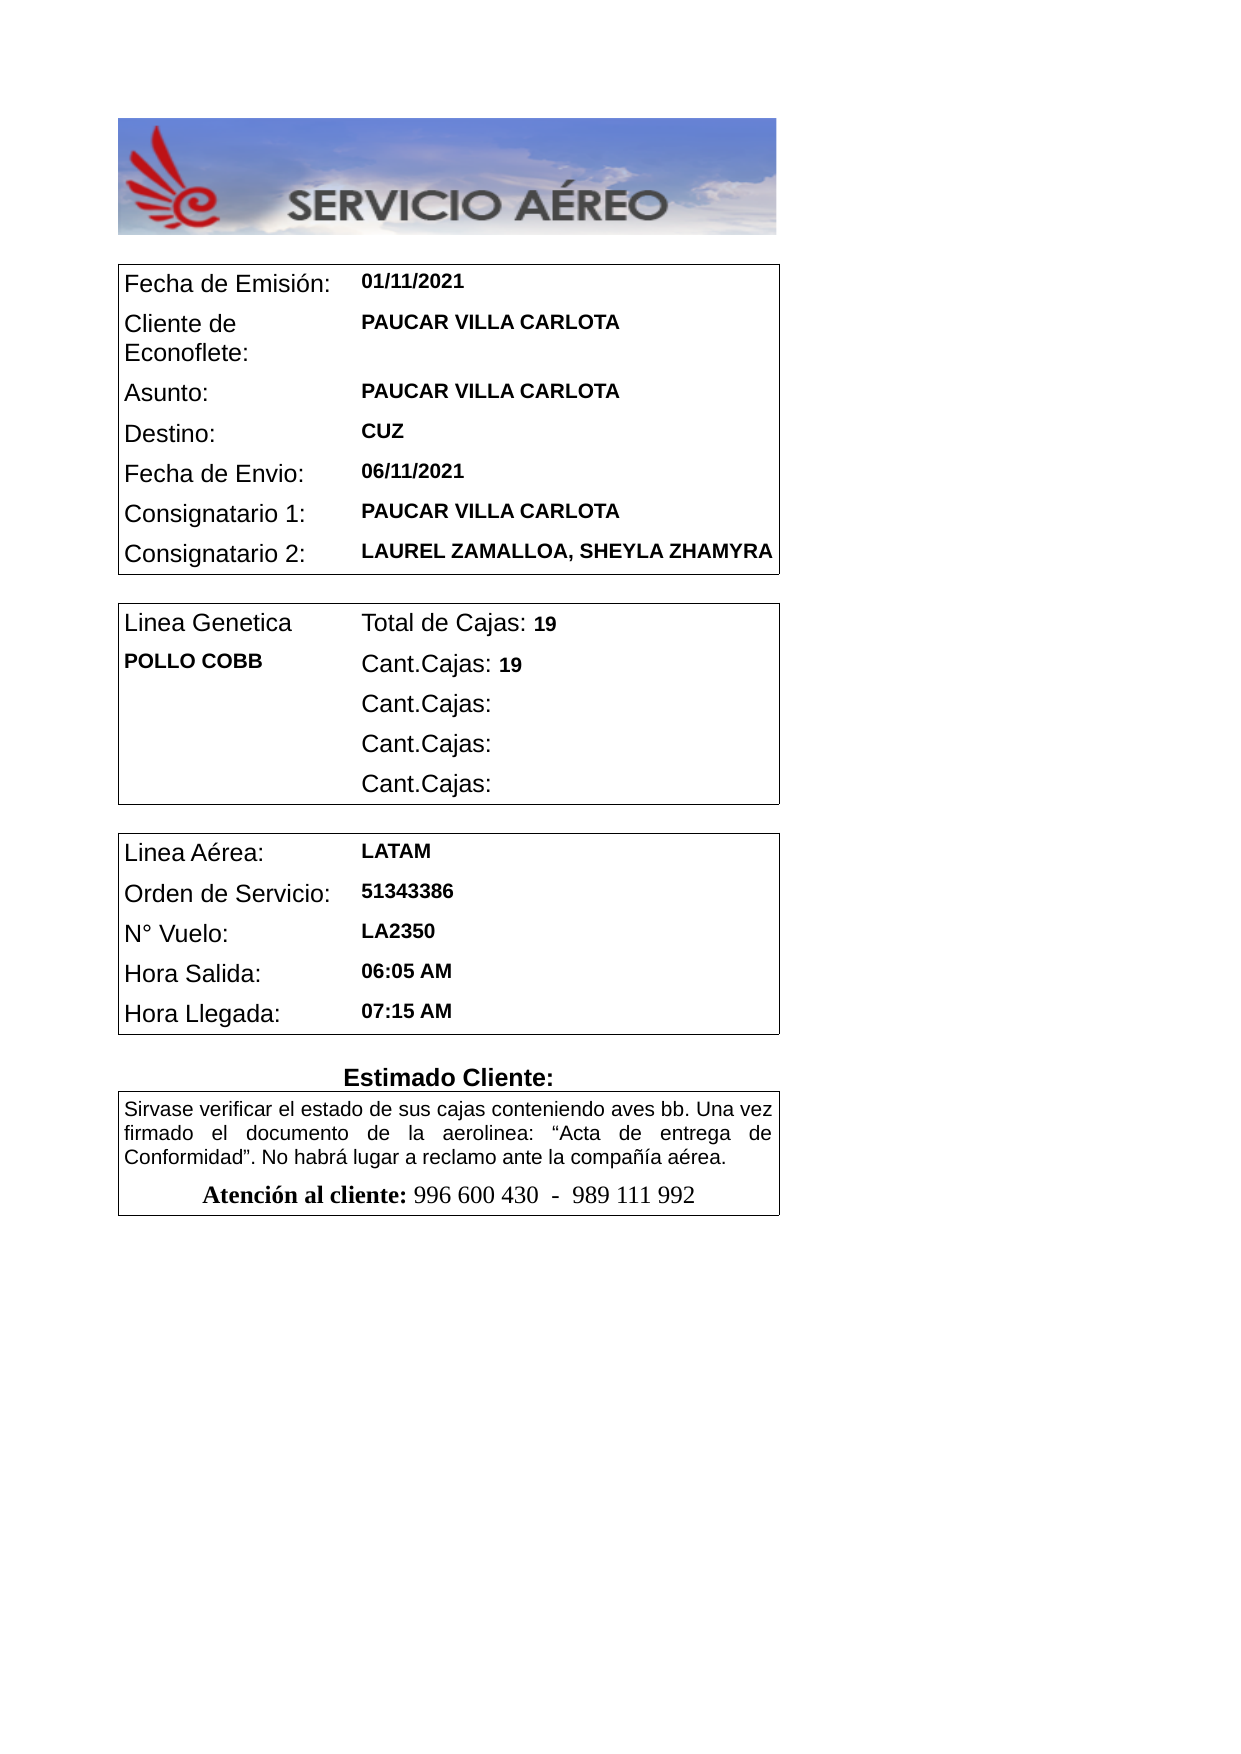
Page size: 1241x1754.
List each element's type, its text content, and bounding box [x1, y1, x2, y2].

table_cell [119, 723, 356, 763]
table_cell [118, 575, 356, 603]
table_cell 07:15 AM [356, 994, 779, 1034]
table_cell 06/11/2021 [356, 453, 779, 493]
table_cell [118, 805, 356, 833]
table_cell Consignatario 2: [119, 534, 356, 574]
table_cell Cant.Cajas: [356, 723, 779, 763]
table_cell LA2350 [356, 913, 779, 953]
table_cell Fecha de Envio: [119, 453, 356, 493]
table_cell 06:05 AM [356, 953, 779, 993]
table_cell Linea Aérea: [119, 834, 356, 873]
table_cell [356, 805, 779, 833]
table_cell Sirvase verificar el estado de sus cajas conteniendo aves bb. Una vez firmado el documento de la aerolinea: “Acta de entrega de Conformidad”. No habrá lugar a reclamo ante la compañía aérea. [119, 1092, 779, 1175]
table_cell Hora Salida: [119, 953, 356, 993]
table_header 01/11/2021 [356, 265, 779, 304]
table_cell Consignatario 1: [119, 493, 356, 533]
table_cell N° Vuelo: [119, 913, 356, 953]
table_cell Cant.Cajas: [356, 764, 779, 804]
table_cell [356, 575, 779, 603]
table_cell Hora Llegada: [119, 994, 356, 1034]
table_cell Linea Genetica [119, 604, 356, 643]
table_cell Atención al cliente: 996 600 430 - 989 111 992 [119, 1175, 779, 1215]
table_cell Asunto: [119, 373, 356, 413]
table_cell CUZ [356, 413, 779, 453]
table_cell Destino: [119, 413, 356, 453]
table_cell [119, 764, 356, 804]
table_cell PAUCAR VILLA CARLOTA [356, 493, 779, 533]
table_cell LATAM [356, 834, 779, 873]
table_cell [119, 683, 356, 723]
table_cell POLLO COBB [119, 643, 356, 683]
table_cell Cliente de Econoflete: [119, 304, 356, 373]
table_cell 51343386 [356, 873, 779, 913]
table_cell Orden de Servicio: [119, 873, 356, 913]
picture [118, 118, 777, 235]
table_cell LAUREL ZAMALLOA, SHEYLA ZHAMYRA [356, 534, 779, 574]
table_cell Cant.Cajas: 19 [356, 643, 779, 683]
table_cell Total de Cajas: 19 [356, 604, 779, 643]
table_cell Estimado Cliente: [118, 1035, 779, 1091]
table_cell PAUCAR VILLA CARLOTA [356, 373, 779, 413]
table_cell Cant.Cajas: [356, 683, 779, 723]
table_header Fecha de Emisión: [119, 265, 356, 304]
table_cell PAUCAR VILLA CARLOTA [356, 304, 779, 373]
